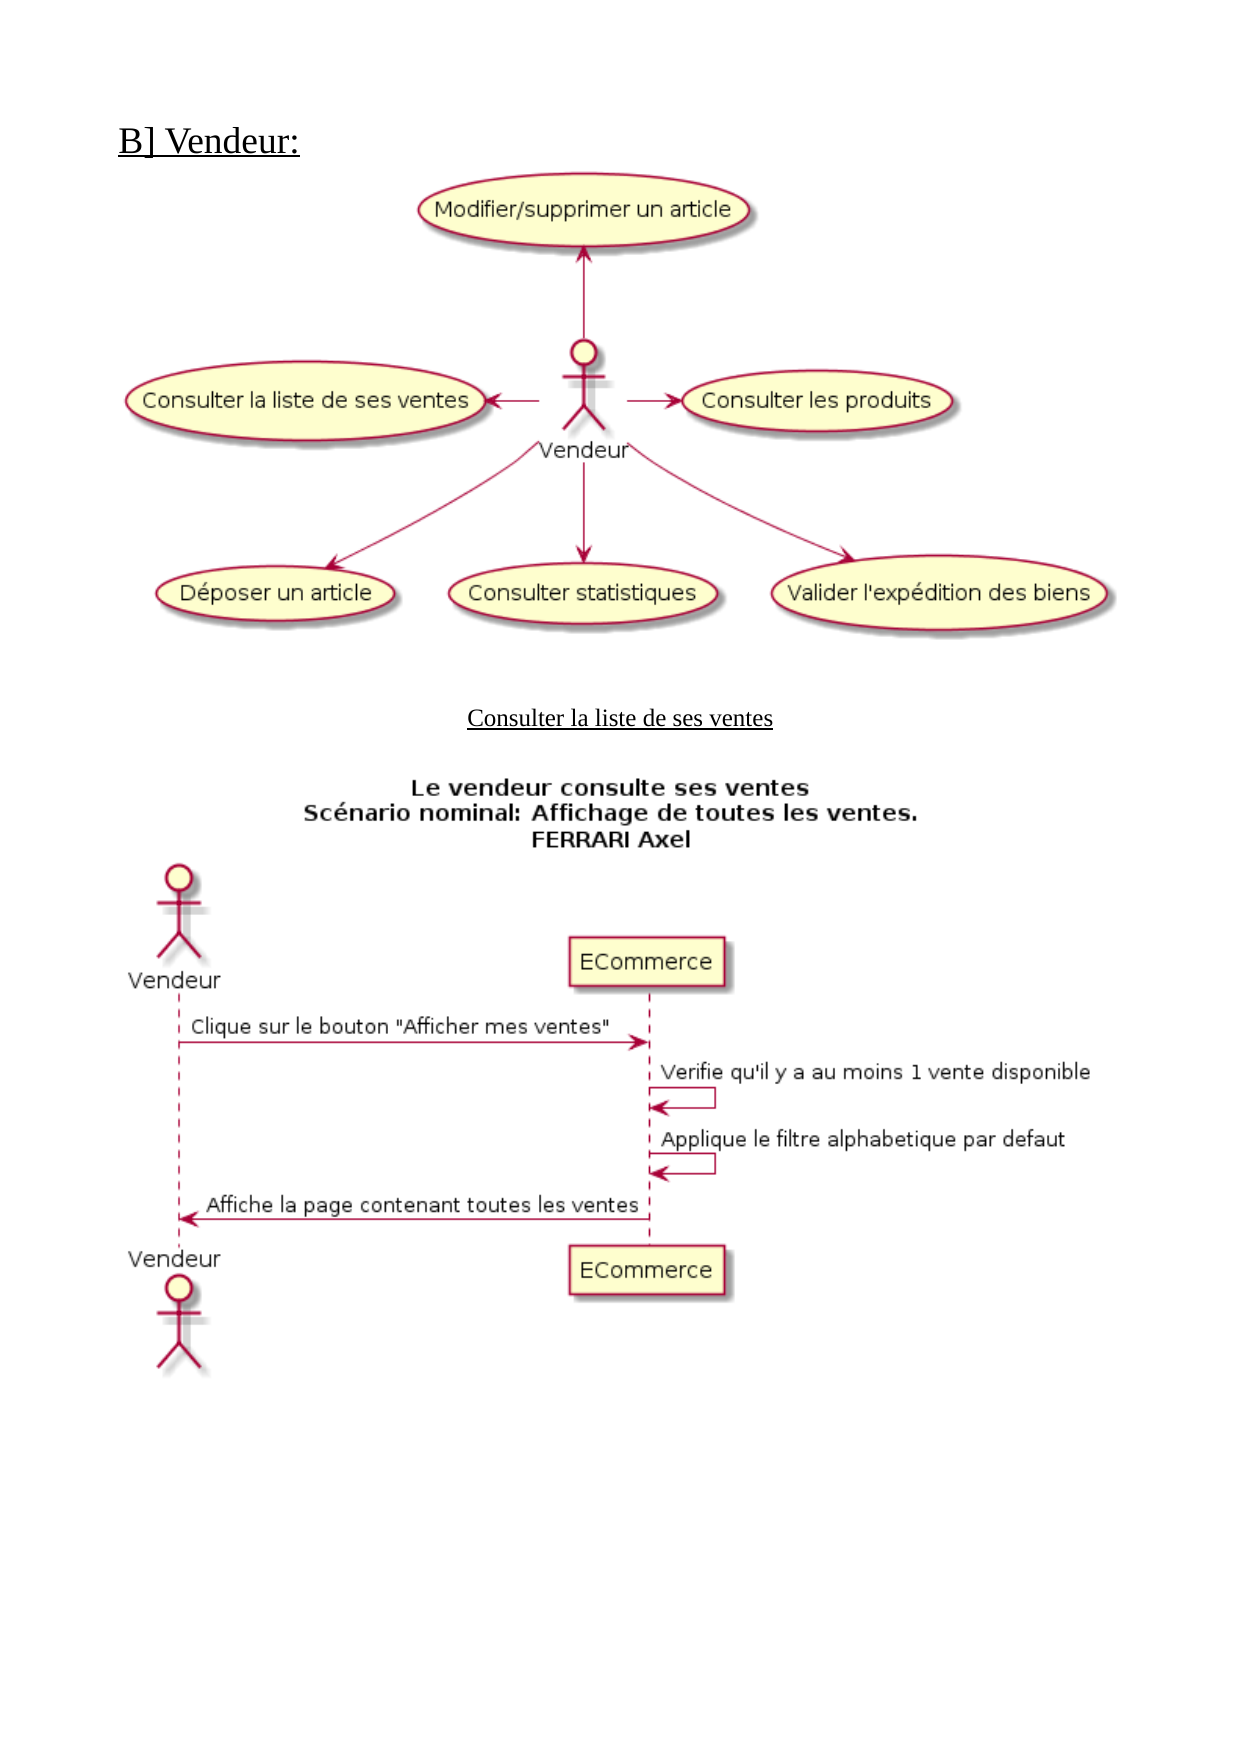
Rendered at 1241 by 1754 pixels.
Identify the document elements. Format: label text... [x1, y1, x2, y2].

picture [118, 161, 1123, 646]
text Consulter la liste de ses ventes [118, 703, 1122, 732]
picture [116, 760, 1107, 1383]
text B] Vendeur: [118, 118, 1122, 161]
